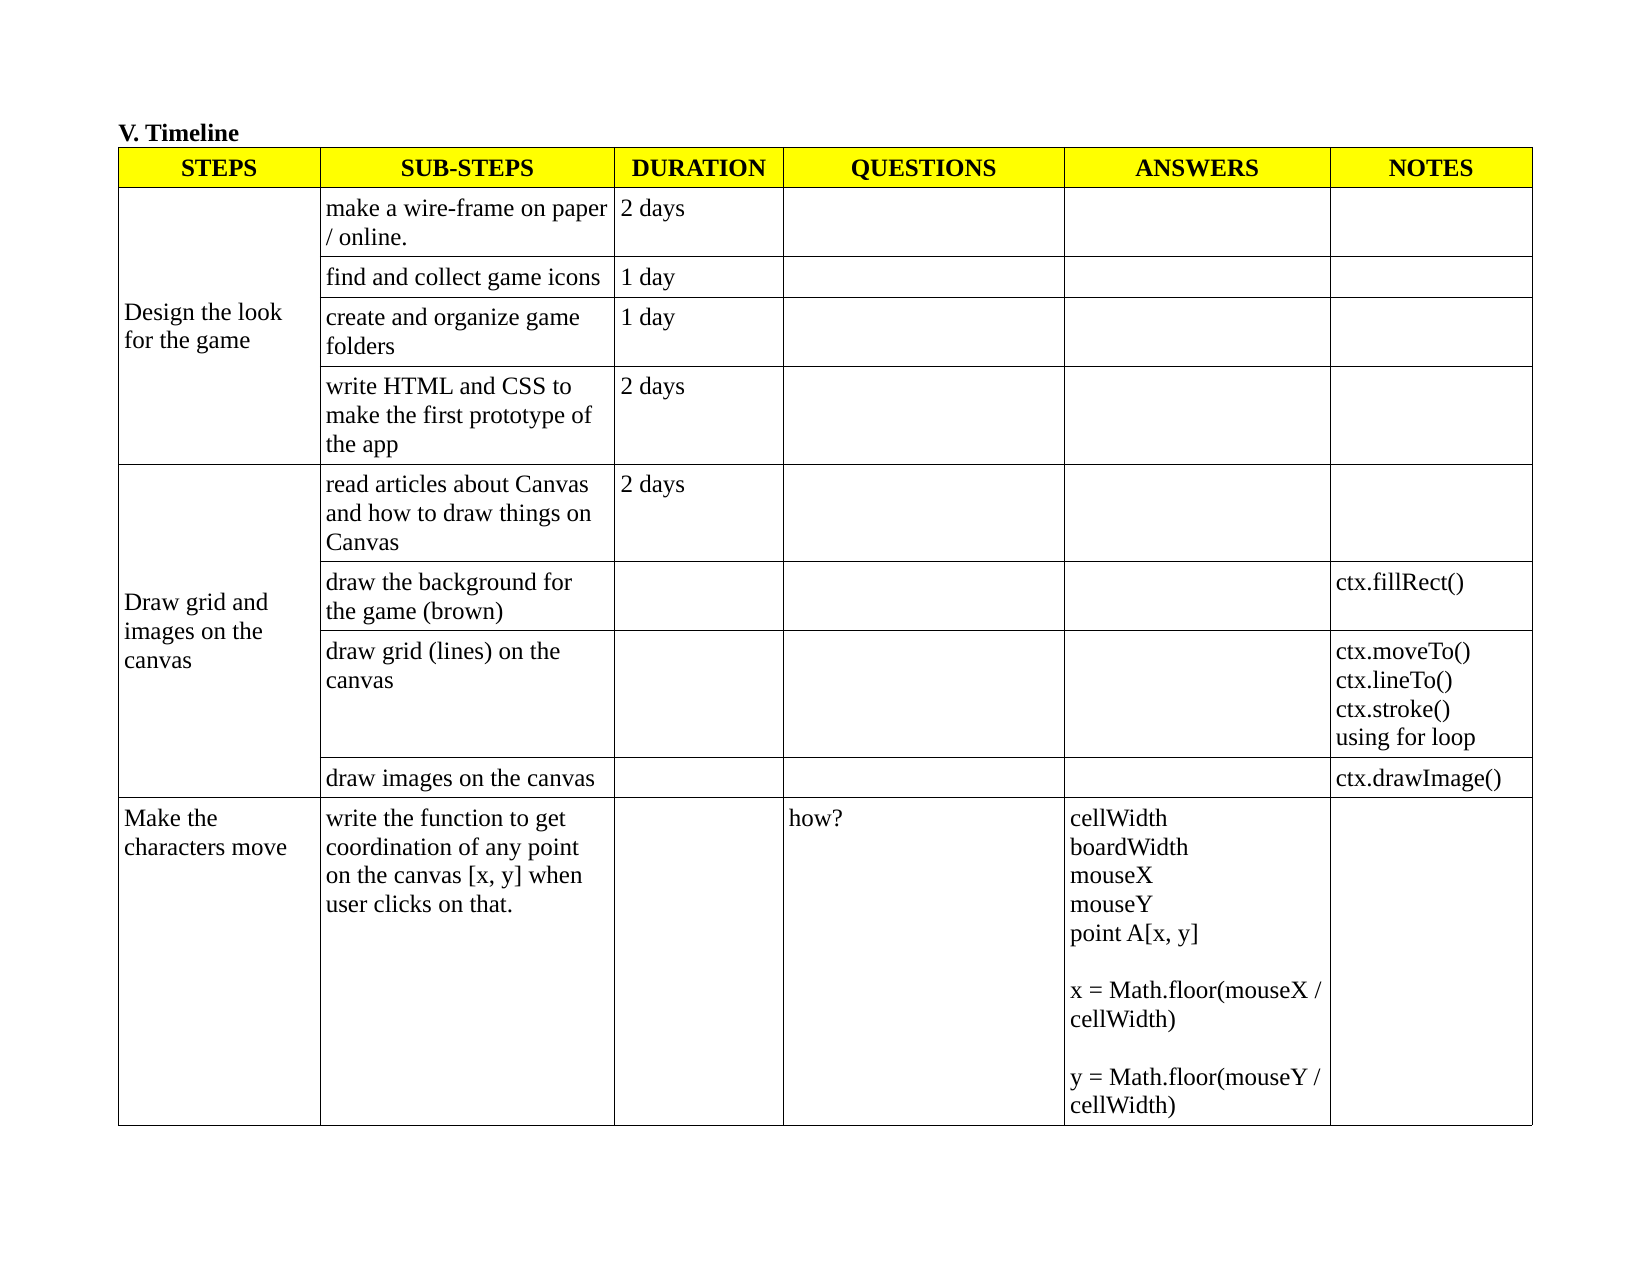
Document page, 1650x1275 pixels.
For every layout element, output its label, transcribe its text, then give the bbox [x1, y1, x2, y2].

table_header DURATION [615, 148, 783, 187]
table_header ANSWERS [1065, 148, 1330, 187]
table_cell [1065, 257, 1330, 297]
table_cell [1065, 188, 1330, 256]
table_cell [1065, 631, 1330, 757]
table_cell cellWidth boardWidth mouseX mouseY point A[x, y] x = Math.floor(mouseX / cellWidth) y = Math.floor(mouseY / cellWidth) [1065, 798, 1330, 1125]
table_cell write HTML and CSS to make the first prototype of the app [321, 367, 614, 463]
table_cell draw the background for the game (brown) [321, 562, 614, 630]
table_cell [1331, 367, 1532, 463]
table_cell [784, 562, 1064, 630]
table_cell write the function to get coordination of any point on the canvas [x, y] when user clicks on that. [321, 798, 614, 1125]
table_cell [784, 188, 1064, 256]
text V. Timeline [118, 118, 1532, 147]
table_cell draw images on the canvas [321, 758, 614, 797]
table_cell draw grid (lines) on the canvas [321, 631, 614, 757]
table_cell [784, 631, 1064, 757]
table_cell 2 days [615, 367, 783, 463]
table_cell make a wire-frame on paper / online. [321, 188, 614, 256]
table_cell [1331, 798, 1532, 1125]
table_cell [1065, 758, 1330, 797]
table_cell ctx.drawImage() [1331, 758, 1532, 797]
table_header NOTES [1331, 148, 1532, 187]
table_cell [1065, 298, 1330, 366]
table_cell [784, 465, 1064, 561]
table_cell [615, 798, 783, 1125]
table_cell [784, 758, 1064, 797]
table_cell read articles about Canvas and how to draw things on Canvas [321, 465, 614, 561]
table_cell [1065, 367, 1330, 463]
table_cell Design the look for the game [119, 188, 320, 463]
table_cell [1331, 465, 1532, 561]
table_cell [1331, 257, 1532, 297]
table_cell [1331, 298, 1532, 366]
table_cell [784, 367, 1064, 463]
table_cell [784, 257, 1064, 297]
table_cell ctx.fillRect() [1331, 562, 1532, 630]
table_cell create and organize game folders [321, 298, 614, 366]
table_cell [615, 758, 783, 797]
table_cell [615, 631, 783, 757]
table_cell Make the characters move [119, 798, 320, 1125]
table_cell 2 days [615, 465, 783, 561]
table_header STEPS [119, 148, 320, 187]
table_cell [1065, 465, 1330, 561]
table_cell 1 day [615, 257, 783, 297]
table_cell [1331, 188, 1532, 256]
table_cell find and collect game icons [321, 257, 614, 297]
table_cell [784, 298, 1064, 366]
table_cell [1065, 562, 1330, 630]
table_header QUESTIONS [784, 148, 1064, 187]
table_cell 2 days [615, 188, 783, 256]
table_cell ctx.moveTo() ctx.lineTo() ctx.stroke() using for loop [1331, 631, 1532, 757]
table_cell [615, 562, 783, 630]
table_cell how? [784, 798, 1064, 1125]
table_cell Draw grid and images on the canvas [119, 465, 320, 797]
table_header SUB-STEPS [321, 148, 614, 187]
table_cell 1 day [615, 298, 783, 366]
